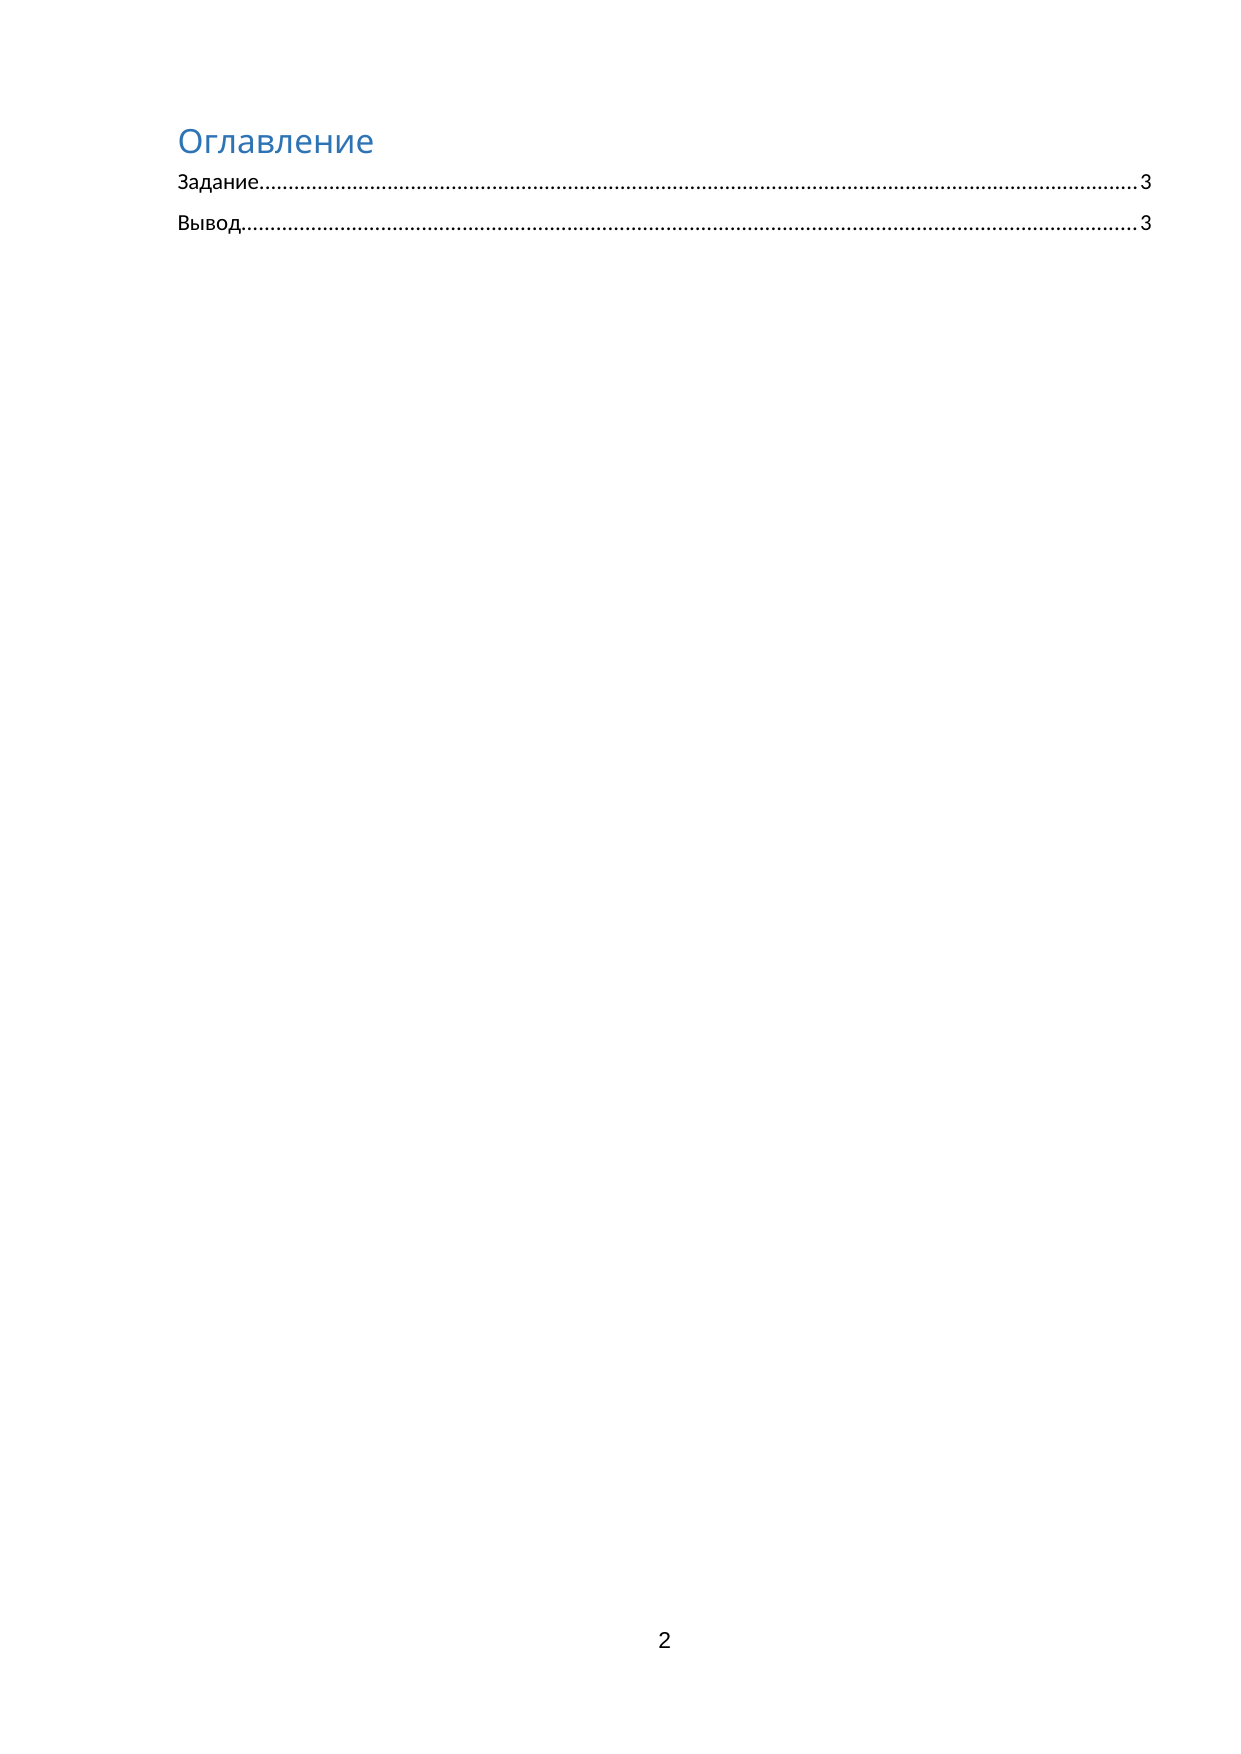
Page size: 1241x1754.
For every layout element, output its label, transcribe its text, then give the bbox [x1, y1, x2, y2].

subtitle Оглавление [177, 118, 1152, 163]
text Задание 3 [177, 167, 1152, 195]
text Вывод 3 [177, 208, 1152, 236]
